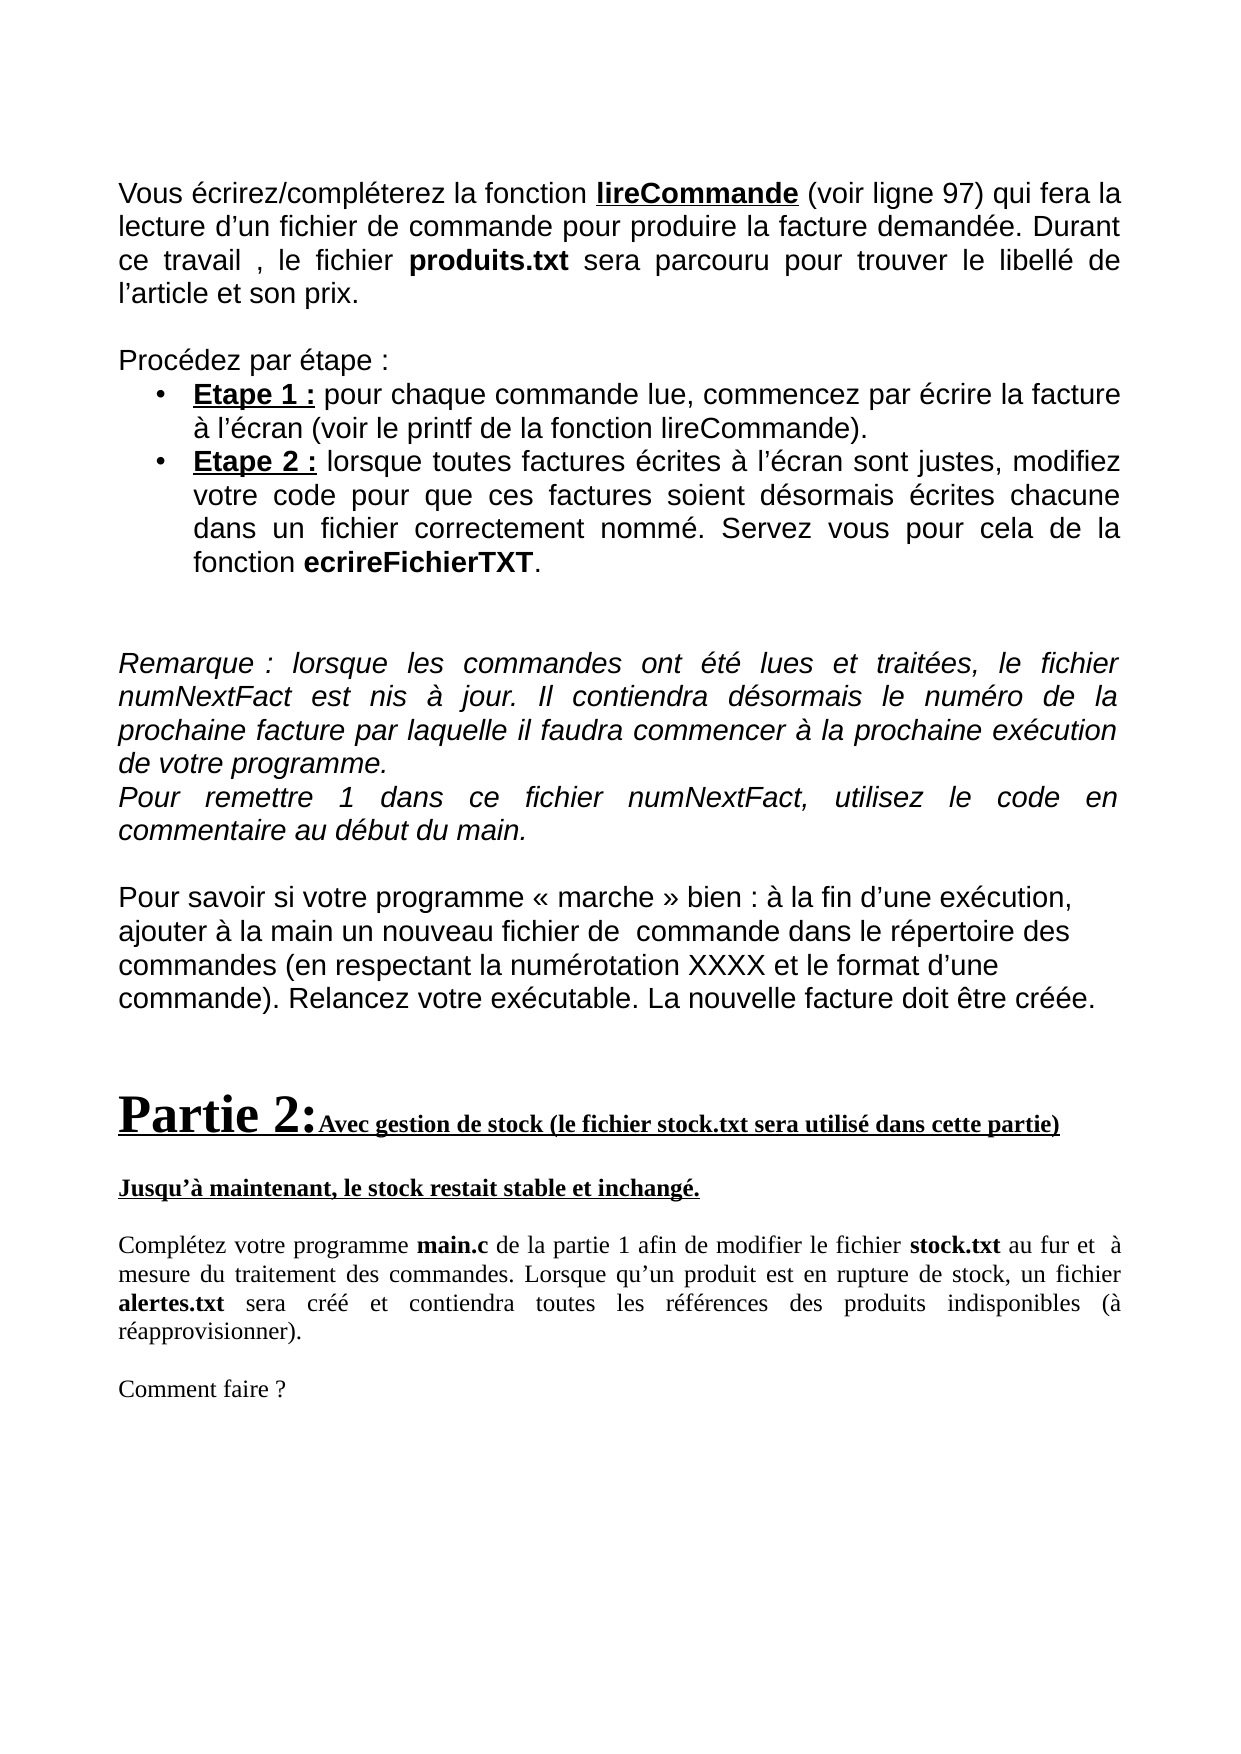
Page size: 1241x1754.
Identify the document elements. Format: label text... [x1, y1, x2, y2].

text Jusqu’à maintenant, le stock restait stable et inchangé. [118, 1173, 1122, 1201]
text Vous écrirez/compléterez la fonction lireCommande (voir ligne 97) qui fera la lecture d’un fichier de commande pour produire la facture demandée. Durant ce travail , le fichier produits.txt sera parcouru pour trouver le libellé de l’article et son prix. [118, 176, 1122, 310]
text Pour remettre 1 dans ce fichier numNextFact, utilisez le code en commentaire au début du main. [118, 780, 1122, 847]
text Pour savoir si votre programme « marche » bien : à la fin d’une exécution, ajouter à la main un nouveau fichier de commande dans le répertoire des commandes (en respectant la numérotation XXXX et le format d’une commande). Relancez votre exécutable. La nouvelle facture doit être créée. [118, 880, 1122, 1014]
text Comment faire ? [118, 1374, 1122, 1403]
text Procédez par étape : [118, 343, 1122, 377]
text Complétez votre programme main.c de la partie 1 afin de modifier le fichier stock.txt au fur et à mesure du traitement des commandes. Lorsque qu’un produit est en rupture de stock, un fichier alertes.txt sera créé et contiendra toutes les références des produits indisponibles (à réapprovisionner). [118, 1230, 1122, 1345]
list Etape 1 : pour chaque commande lue, commencez par écrire la facture à l’écran (voir le printf de la fonction lireCommande). [156, 377, 1122, 444]
text Remarque : lorsque les commandes ont été lues et traitées, le fichier numNextFact est nis à jour. Il contiendra désormais le numéro de la prochaine facture par laquelle il faudra commencer à la prochaine exécution de votre programme. [118, 646, 1122, 780]
text Partie 2:Avec gestion de stock (le fichier stock.txt sera utilisé dans cette partie) [118, 1082, 1122, 1144]
list Etape 2 : lorsque toutes factures écrites à l’écran sont justes, modifiez votre code pour que ces factures soient désormais écrites chacune dans un fichier correctement nommé. Servez vous pour cela de la fonction ecrireFichierTXT. [156, 444, 1122, 578]
